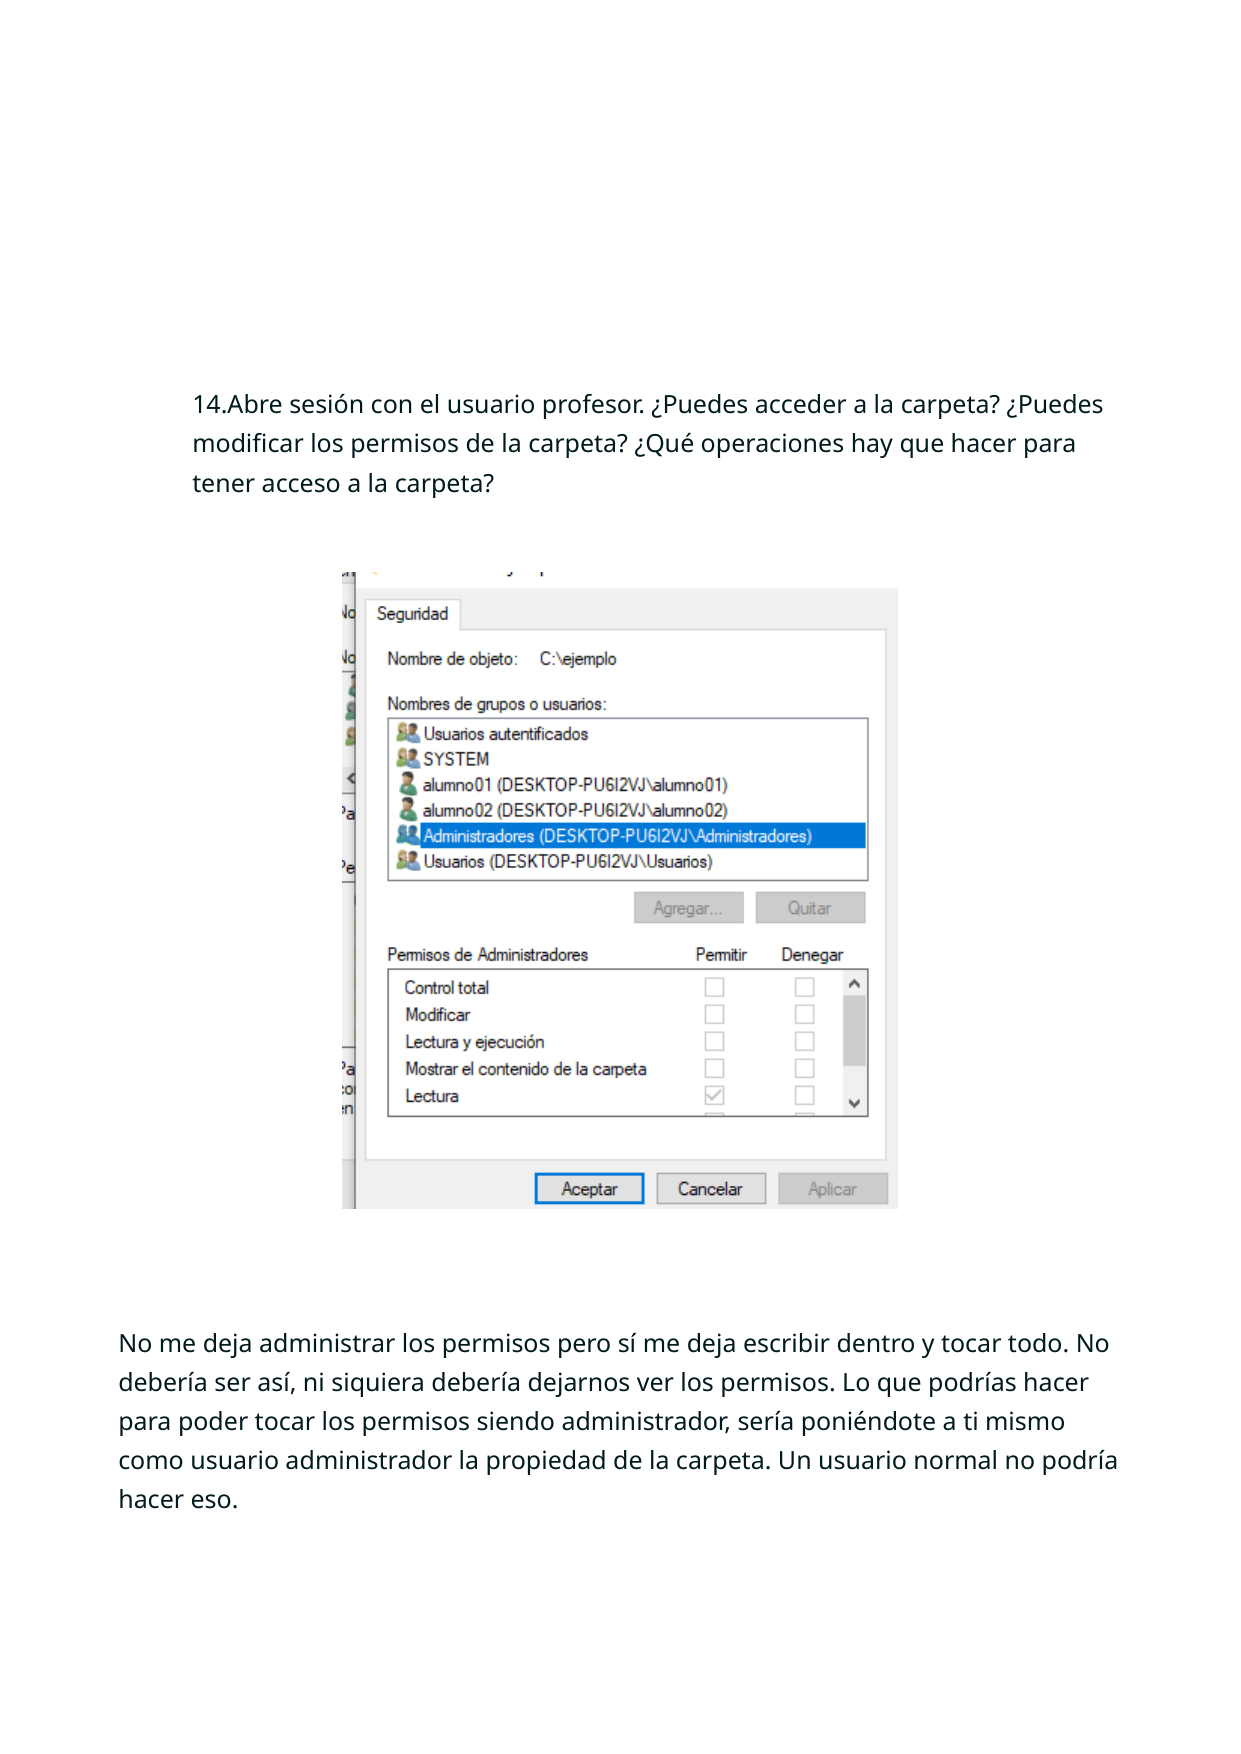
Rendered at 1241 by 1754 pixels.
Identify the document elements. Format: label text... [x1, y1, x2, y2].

list 14.Abre sesión con el usuario profesor. ¿Puedes acceder a la carpeta? ¿Puedes modificar los permisos de la carpeta? ¿Qué operaciones hay que hacer para tener acceso a la carpeta? [118, 387, 1122, 499]
picture [342, 572, 899, 1209]
text No me deja administrar los permisos pero sí me deja escribir dentro y tocar todo. No debería ser así, ni siquiera debería dejarnos ver los permisos. Lo que podrías hacer para poder tocar los permisos siendo administrador, sería poniéndote a ti mismo como usuario administrador la propiedad de la carpeta. Un usuario normal no podría hacer eso. [118, 1325, 1122, 1516]
